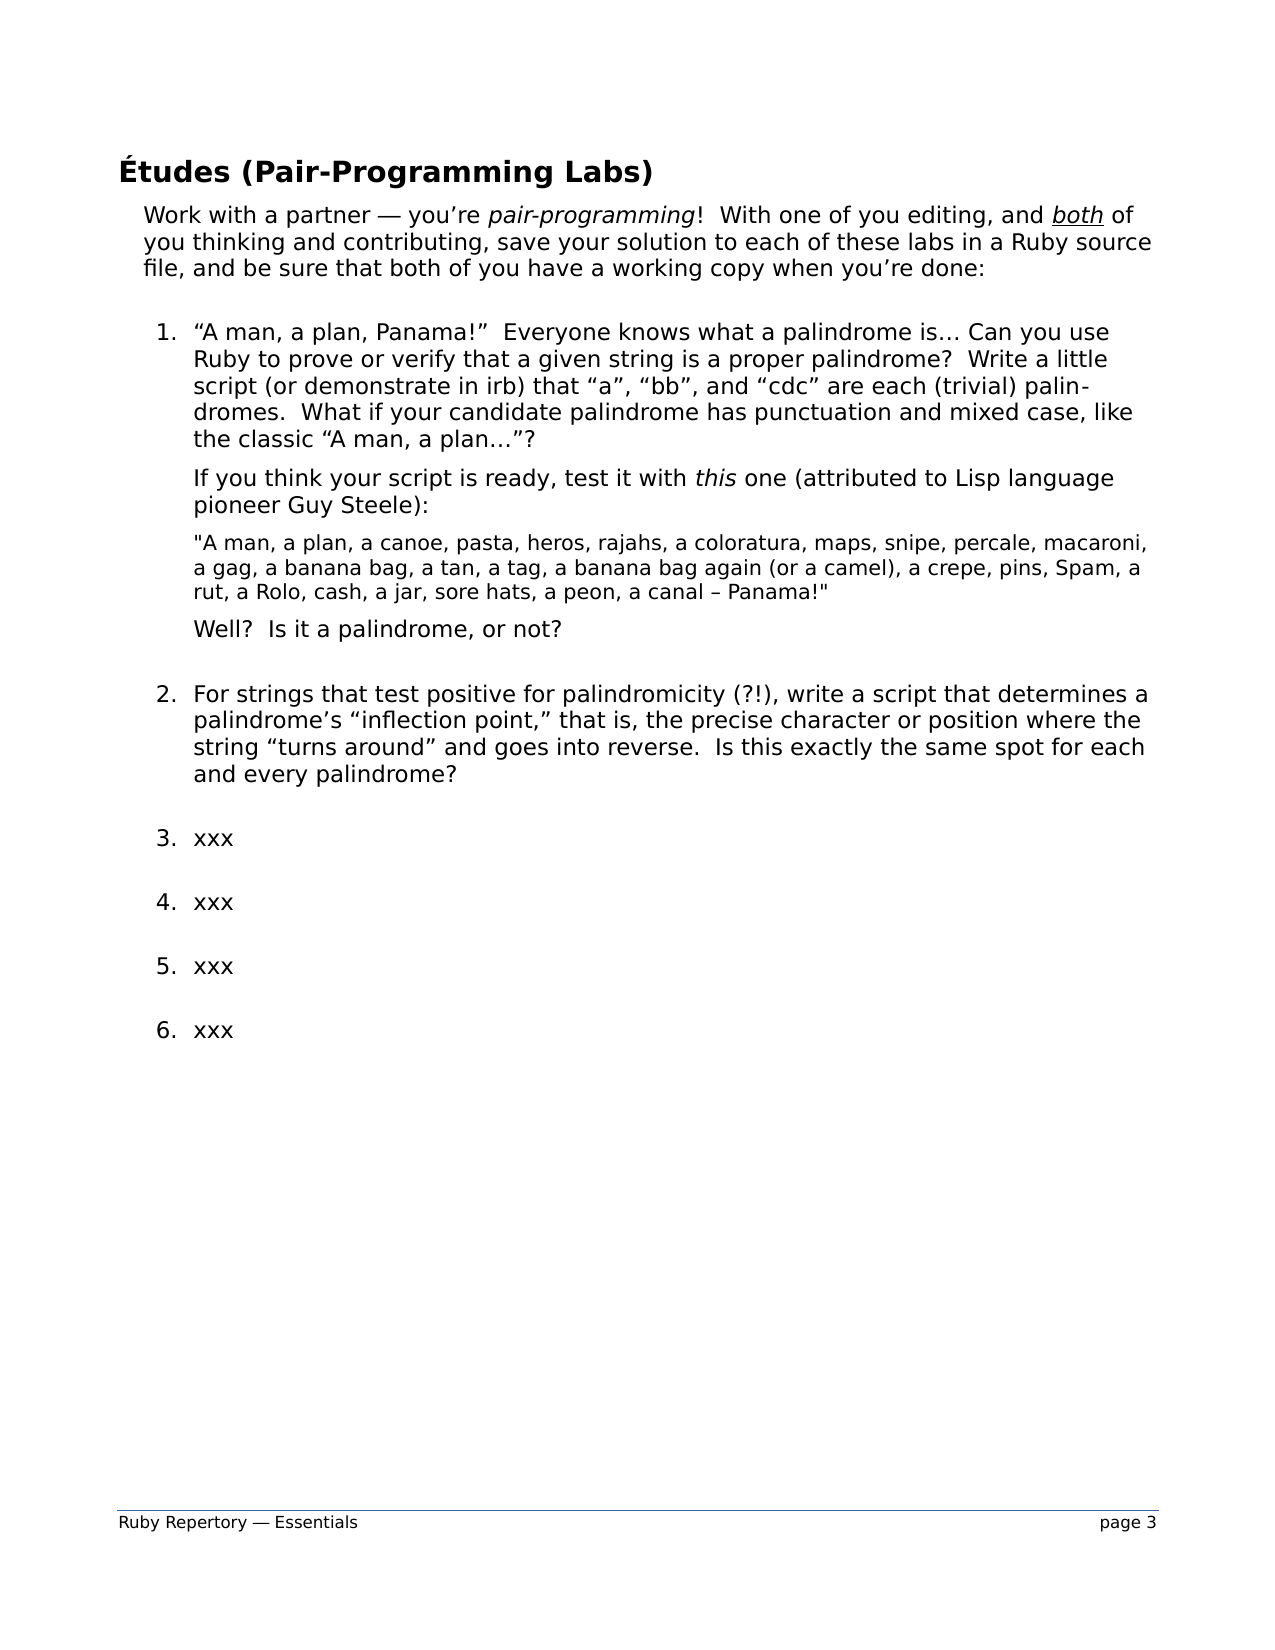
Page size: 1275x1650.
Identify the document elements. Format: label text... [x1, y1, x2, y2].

list xxx [156, 889, 1157, 916]
text Well? Is it a palindrome, or not? [193, 617, 1157, 643]
list “A man, a plan, Panama!” Everyone knows what a palindrome is… Can you use Ruby to prove or verify that a given string is a proper palindrome? Write a little script (or demonstrate in irb) that “a”, “bb”, and “cdc” are each (trivial) palin­dromes. What if your candidate palindrome has punctuation and mixed case, like the classic “A man, a plan…”? [156, 319, 1157, 453]
list xxx [156, 953, 1157, 980]
list xxx [156, 825, 1157, 852]
text Work with a partner ― you’re pair-programming! With one of you editing, and both of you thinking and contributing, save your solution to each of these labs in a Ruby source file, and be sure that both of you have a working copy when you’re done: [143, 202, 1157, 282]
text Études (Pair-Programming Labs) [118, 156, 1157, 189]
list xxx [156, 1017, 1157, 1044]
list For strings that test positive for palindromicity (?!), write a script that determines a palindrome’s “inflection point,” that is, the precise character or position where the string “turns around” and goes into reverse. Is this exactly the same spot for each and every palindrome? [156, 681, 1157, 787]
text "A man, a plan, a canoe, pasta, heros, rajahs, a coloratura, maps, snipe, percale, macaroni, a gag, a banana bag, a tan, a tag, a banana bag again (or a camel), a crepe, pins, Spam, a rut, a Rolo, cash, a jar, sore hats, a peon, a canal – Panama!" [193, 531, 1157, 604]
text If you think your script is ready, test it with this one (attributed to Lisp language pioneer Guy Steele): [193, 465, 1157, 519]
